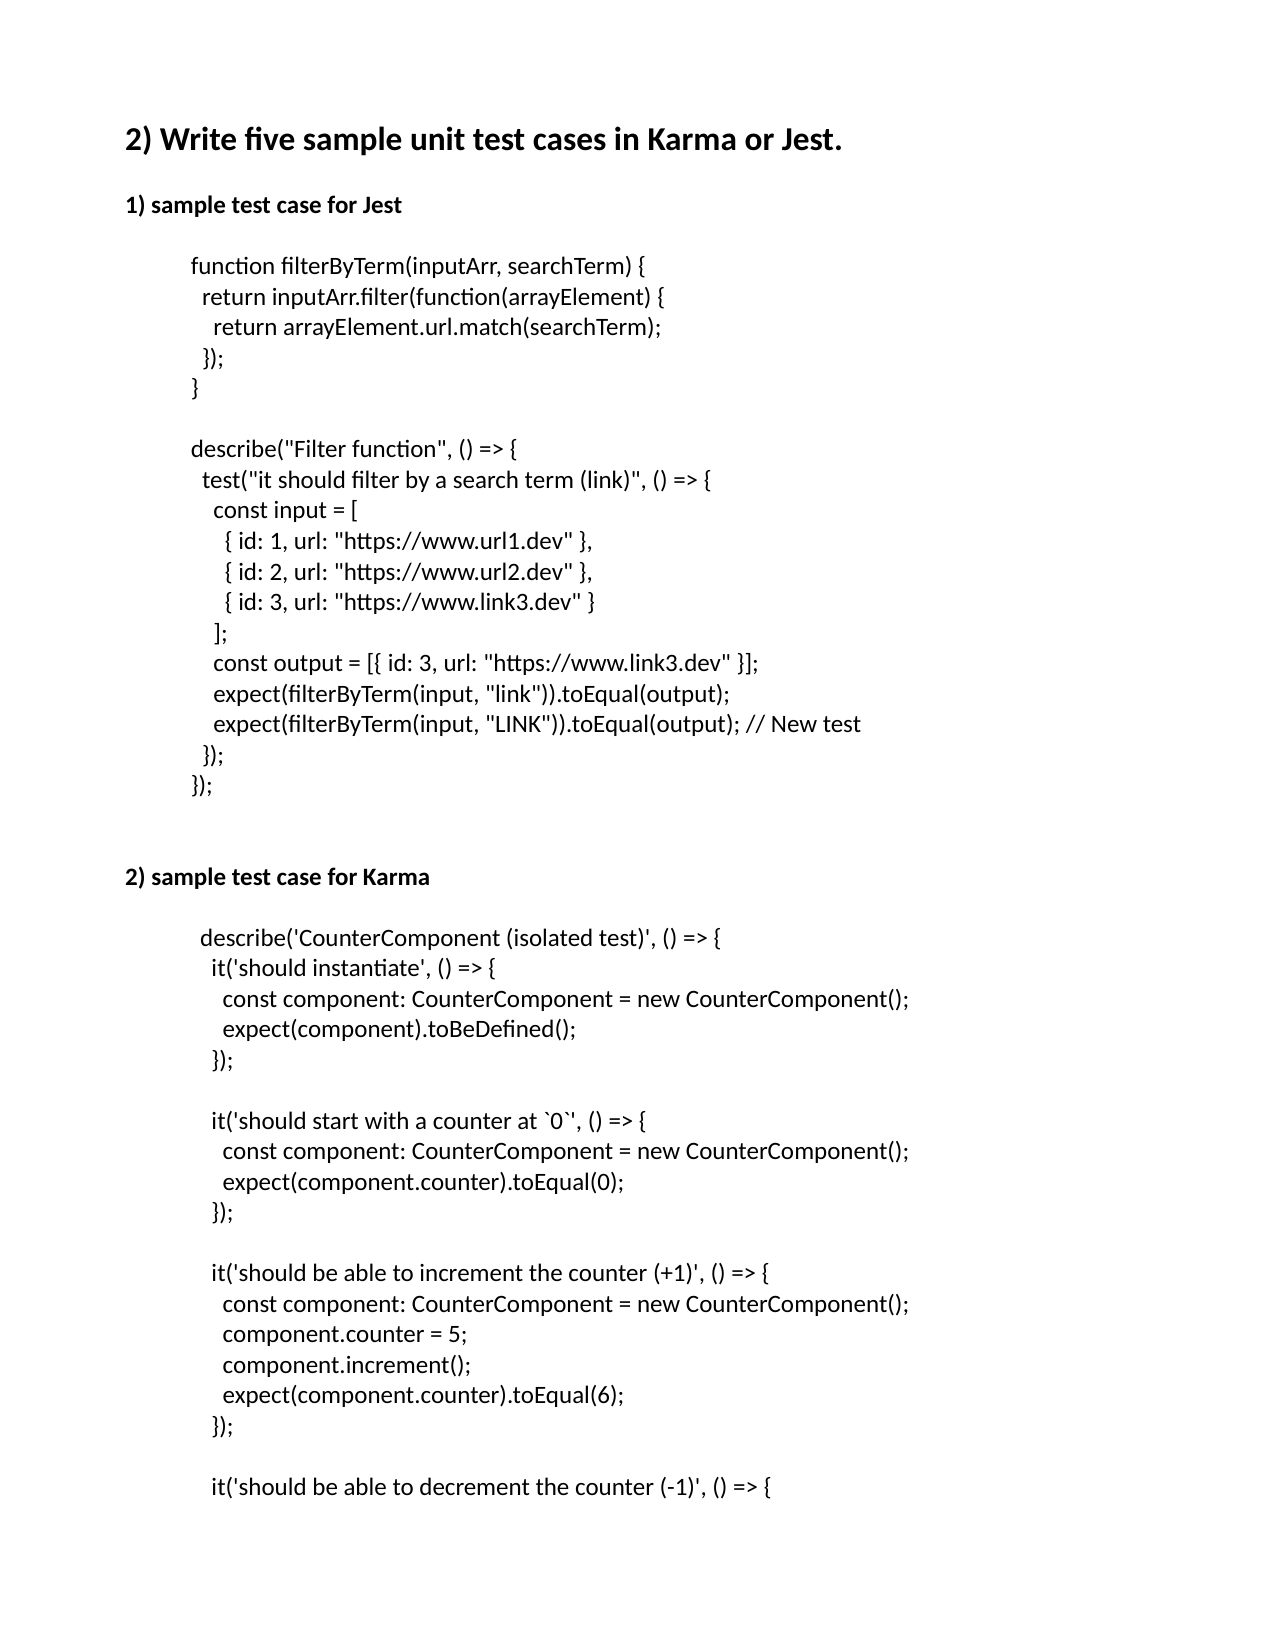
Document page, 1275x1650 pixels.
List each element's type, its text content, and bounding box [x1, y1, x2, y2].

text }); [191, 342, 1158, 372]
text return inputArr.filter(function(arrayElement) { [191, 281, 1158, 311]
text it('should be able to decrement the counter (-1)', () => { [200, 1471, 1158, 1502]
text const component: CounterComponent = new CounterComponent(); [200, 1136, 1158, 1166]
text ]; [191, 617, 1158, 647]
text test("it should filter by a search term (link)", () => { [191, 464, 1158, 494]
text describe('CounterComponent (isolated test)', () => { [200, 922, 1158, 952]
text it('should be able to increment the counter (+1)', () => { [200, 1258, 1158, 1288]
text expect(component.counter).toEqual(0); [200, 1166, 1158, 1197]
text }); [200, 1044, 1158, 1074]
text }); [200, 1197, 1158, 1227]
text { id: 1, url: "https://www.url1.dev" }, [191, 525, 1158, 556]
text const output = [{ id: 3, url: "https://www.link3.dev" }]; [191, 647, 1158, 678]
text { id: 3, url: "https://www.link3.dev" } [191, 586, 1158, 617]
text describe("Filter function", () => { [191, 433, 1158, 464]
text function filterByTerm(inputArr, searchTerm) { [191, 250, 1158, 281]
text it('should start with a counter at `0`', () => { [200, 1105, 1158, 1136]
text 1) sample test case for Jest [125, 189, 1158, 220]
text it('should instantiate', () => { [200, 952, 1158, 983]
text const component: CounterComponent = new CounterComponent(); [200, 1288, 1158, 1319]
text const component: CounterComponent = new CounterComponent(); [200, 983, 1158, 1013]
text component.counter = 5; [200, 1319, 1158, 1349]
text const input = [ [191, 494, 1158, 525]
text expect(component.counter).toEqual(6); [200, 1380, 1158, 1410]
text return arrayElement.url.match(searchTerm); [191, 311, 1158, 342]
text expect(component).toBeDefined(); [200, 1013, 1158, 1044]
text }); [191, 769, 1158, 800]
text 2) Write five sample unit test cases in Karma or Jest. [125, 118, 1158, 159]
text expect(filterByTerm(input, "link")).toEqual(output); [191, 678, 1158, 708]
text } [191, 372, 1158, 403]
text component.increment(); [200, 1349, 1158, 1380]
text { id: 2, url: "https://www.url2.dev" }, [191, 556, 1158, 586]
text }); [191, 739, 1158, 769]
text }); [200, 1410, 1158, 1441]
text expect(filterByTerm(input, "LINK")).toEqual(output); // New test [191, 708, 1158, 739]
text 2) sample test case for Karma [125, 861, 1158, 891]
